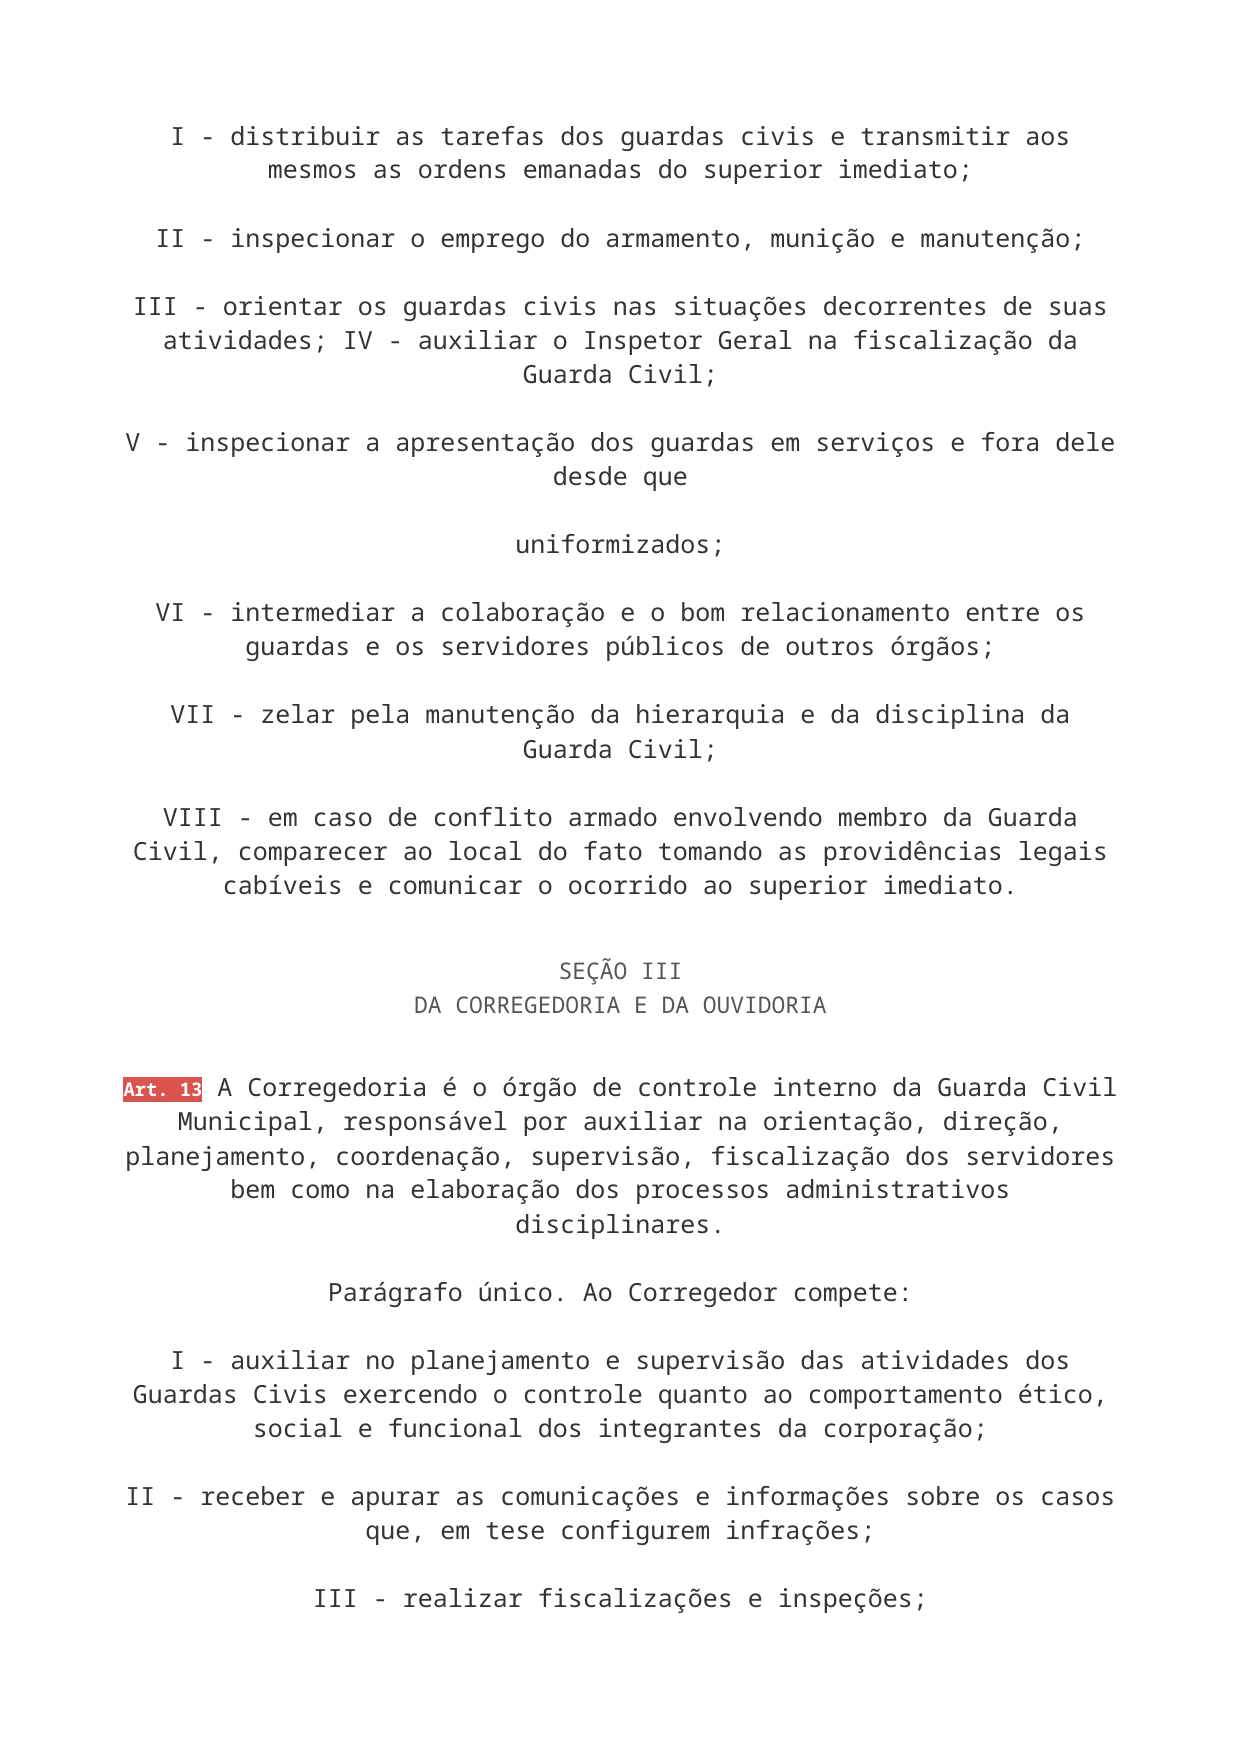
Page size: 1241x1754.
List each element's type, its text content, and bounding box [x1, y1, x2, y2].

text I - distribuir as tarefas dos guardas civis e transmitir aos mesmos as ordens emanadas do superior imediato; II - inspecionar o emprego do armamento, munição e manutenção; III - orientar os guardas civis nas situações decorrentes de suas atividades; IV - auxiliar o Inspetor Geral na fiscalização da Guarda Civil; V - inspecionar a apresentação dos guardas em serviços e fora dele desde que uniformizados; VI - intermediar a colaboração e o bom relacionamento entre os guardas e os servidores públicos de outros órgãos; VII - zelar pela manutenção da hierarquia e da disciplina da Guarda Civil; VIII - em caso de conflito armado envolvendo membro da Guarda Civil, comparecer ao local do fato tomando as providências legais cabíveis e comunicar o ocorrido ao superior imediato. [118, 118, 1122, 902]
text SEÇÃO III DA CORREGEDORIA E DA OUVIDORIA [118, 917, 1122, 1020]
text Art. 13 A Corregedoria é o órgão de controle interno da Guarda Civil Municipal, responsável por auxiliar na orientação, direção, planejamento, coordenação, supervisão, fiscalização dos servidores bem como na elaboração dos processos administrativos disciplinares. Parágrafo único. Ao Corregedor compete: I - auxiliar no planejamento e supervisão das atividades dos Guardas Civis exercendo o controle quanto ao comportamento ético, social e funcional dos integrantes da corporação; II - receber e apurar as comunicações e informações sobre os casos que, em tese configurem infrações; III - realizar fiscalizações e inspeções; [118, 1036, 1122, 1615]
